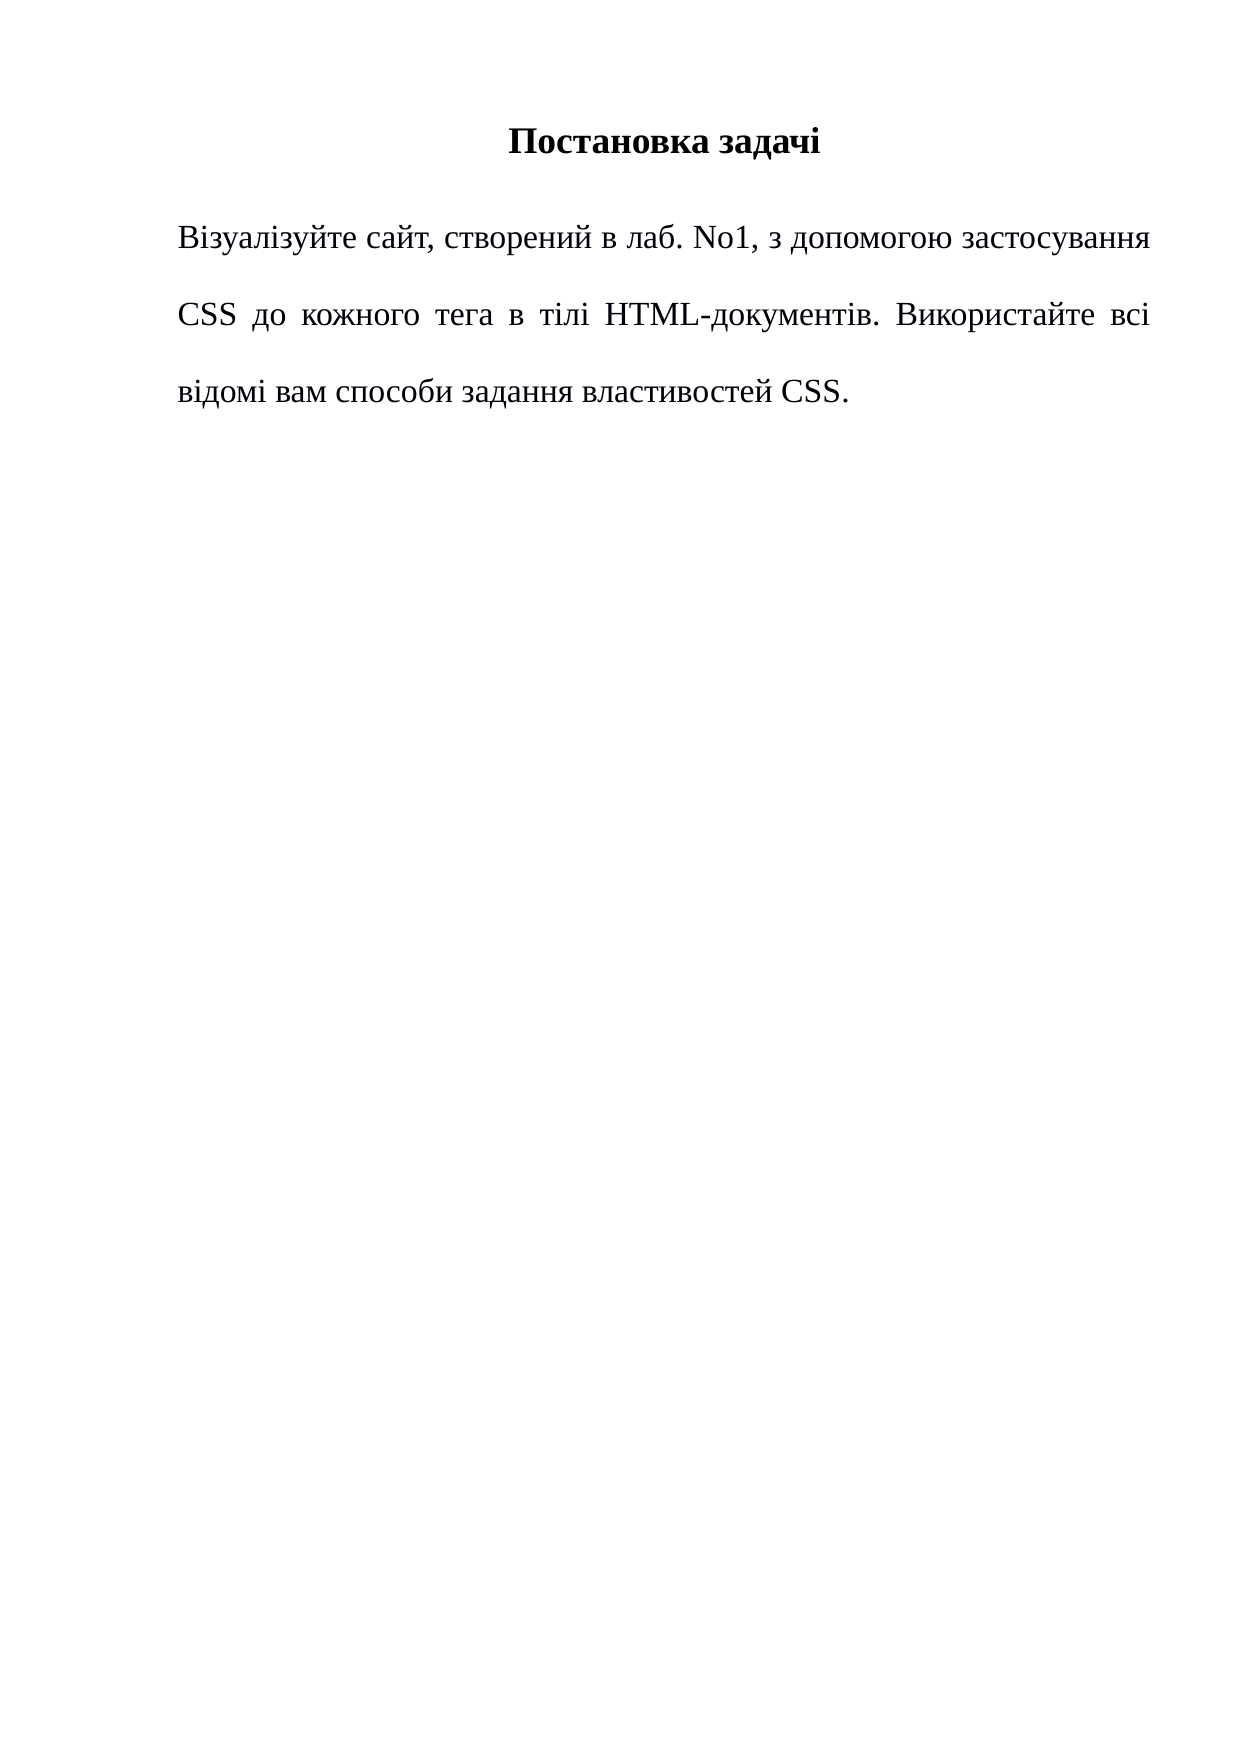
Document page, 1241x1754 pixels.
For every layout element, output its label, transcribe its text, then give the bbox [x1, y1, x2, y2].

text Постановка задачі [177, 118, 1152, 161]
text Візуалізуйте сайт, створений в лаб. No1, з допомогою застосування CSS до кожного тега в тілі HTML-документів. Використайте всі відомі вам способи задання властивостей CSS. [177, 189, 1152, 410]
